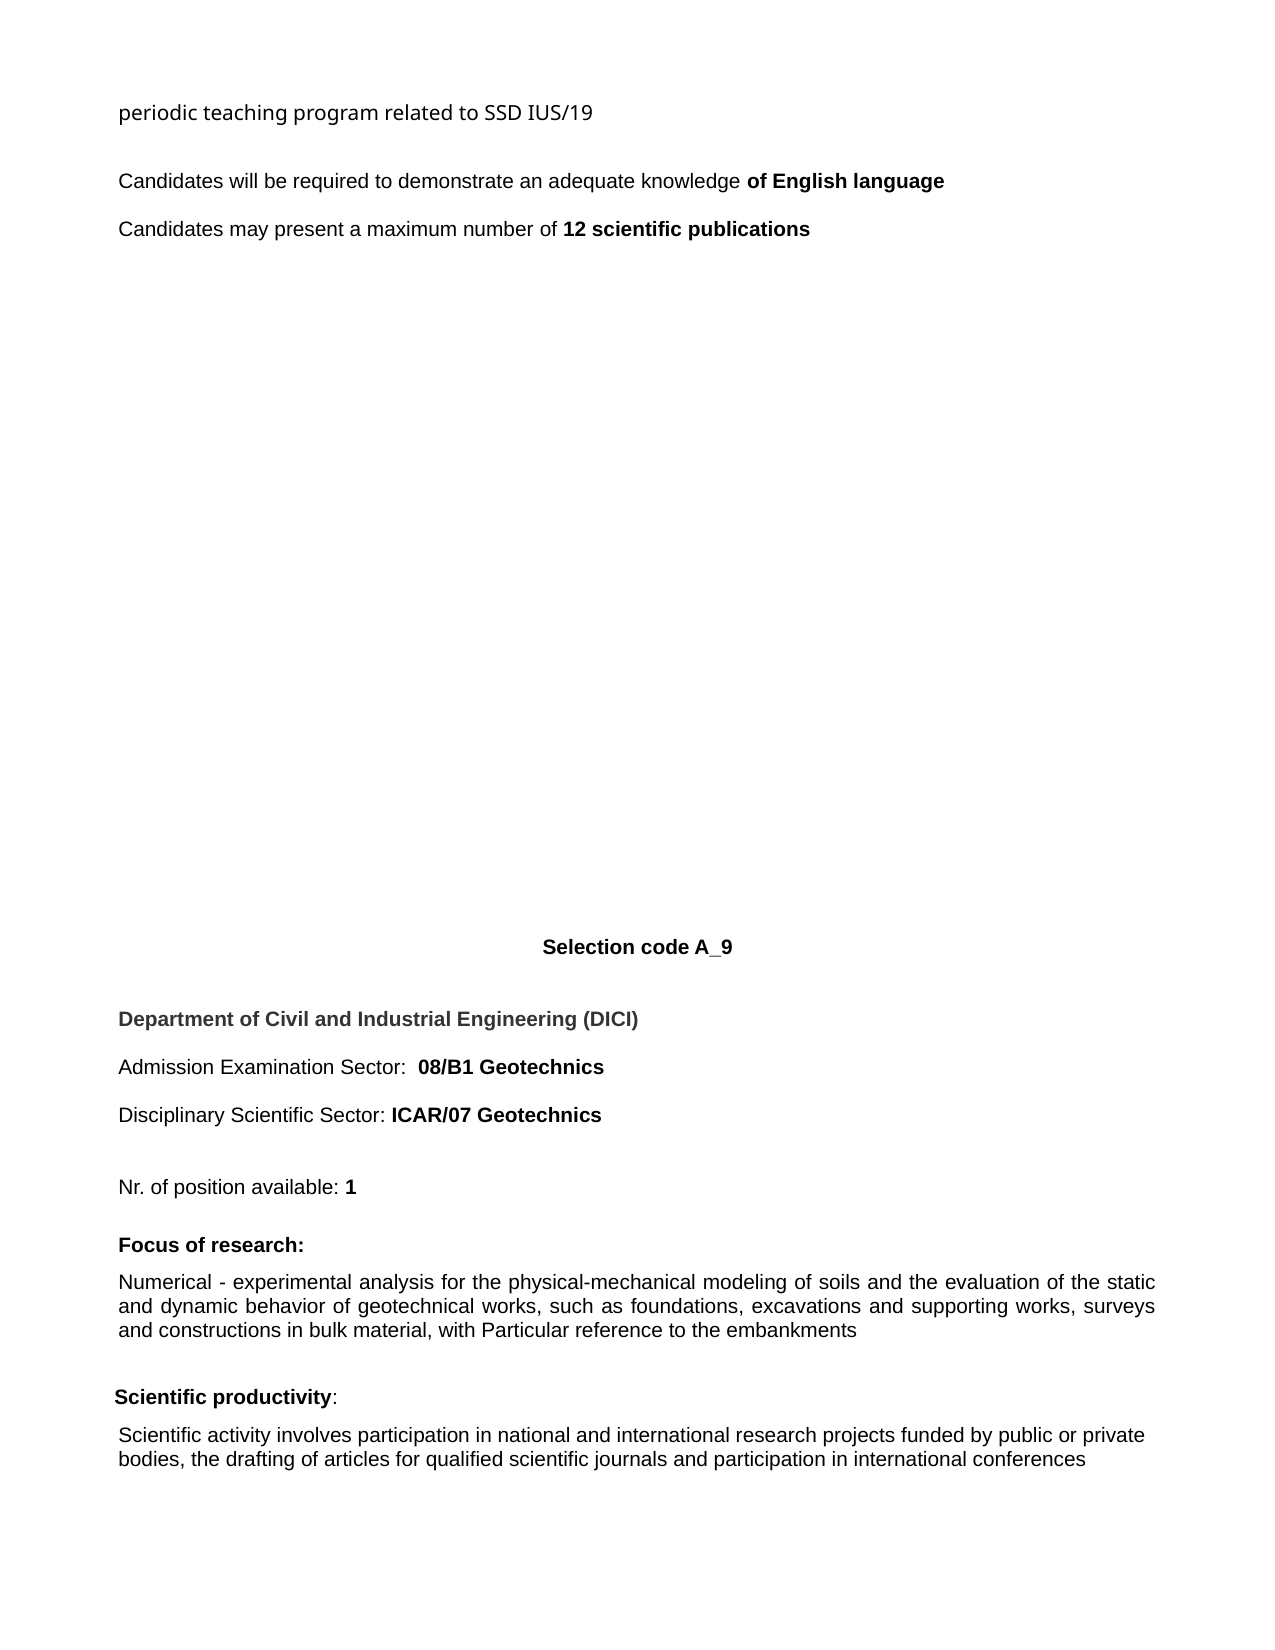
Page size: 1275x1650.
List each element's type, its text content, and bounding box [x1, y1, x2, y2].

text periodic teaching program related to SSD IUS/19 [118, 98, 1157, 126]
text Scientific activity involves participation in national and international research projects funded by public or private bodies, the drafting of articles for qualified scientific journals and participation in international conferences [118, 1423, 1157, 1471]
text Disciplinary Scientific Sector: ICAR/07 Geotechnics [118, 1103, 1157, 1127]
text Selection code A_9 [118, 935, 1157, 959]
text Department of Civil and Industrial Engineering (DICI) [118, 1007, 1157, 1031]
text Candidates will be required to demonstrate an adequate knowledge of English language [118, 168, 1157, 192]
text Focus of research: [118, 1233, 1157, 1257]
text Candidates may present a maximum number of 12 scientific publications [118, 216, 1157, 240]
text Nr. of position available: 1 [118, 1175, 1157, 1199]
text Numerical - experimental analysis for the physical-mechanical modeling of soils and the evaluation of the static and dynamic behavior of geotechnical works, such as foundations, excavations and supporting works, surveys and constructions in bulk material, with Particular reference to the embankments [118, 1269, 1157, 1341]
text Admission Examination Sector: 08/B1 Geotechnics [118, 1055, 1157, 1079]
text Scientific productivity: [103, 1382, 1157, 1411]
